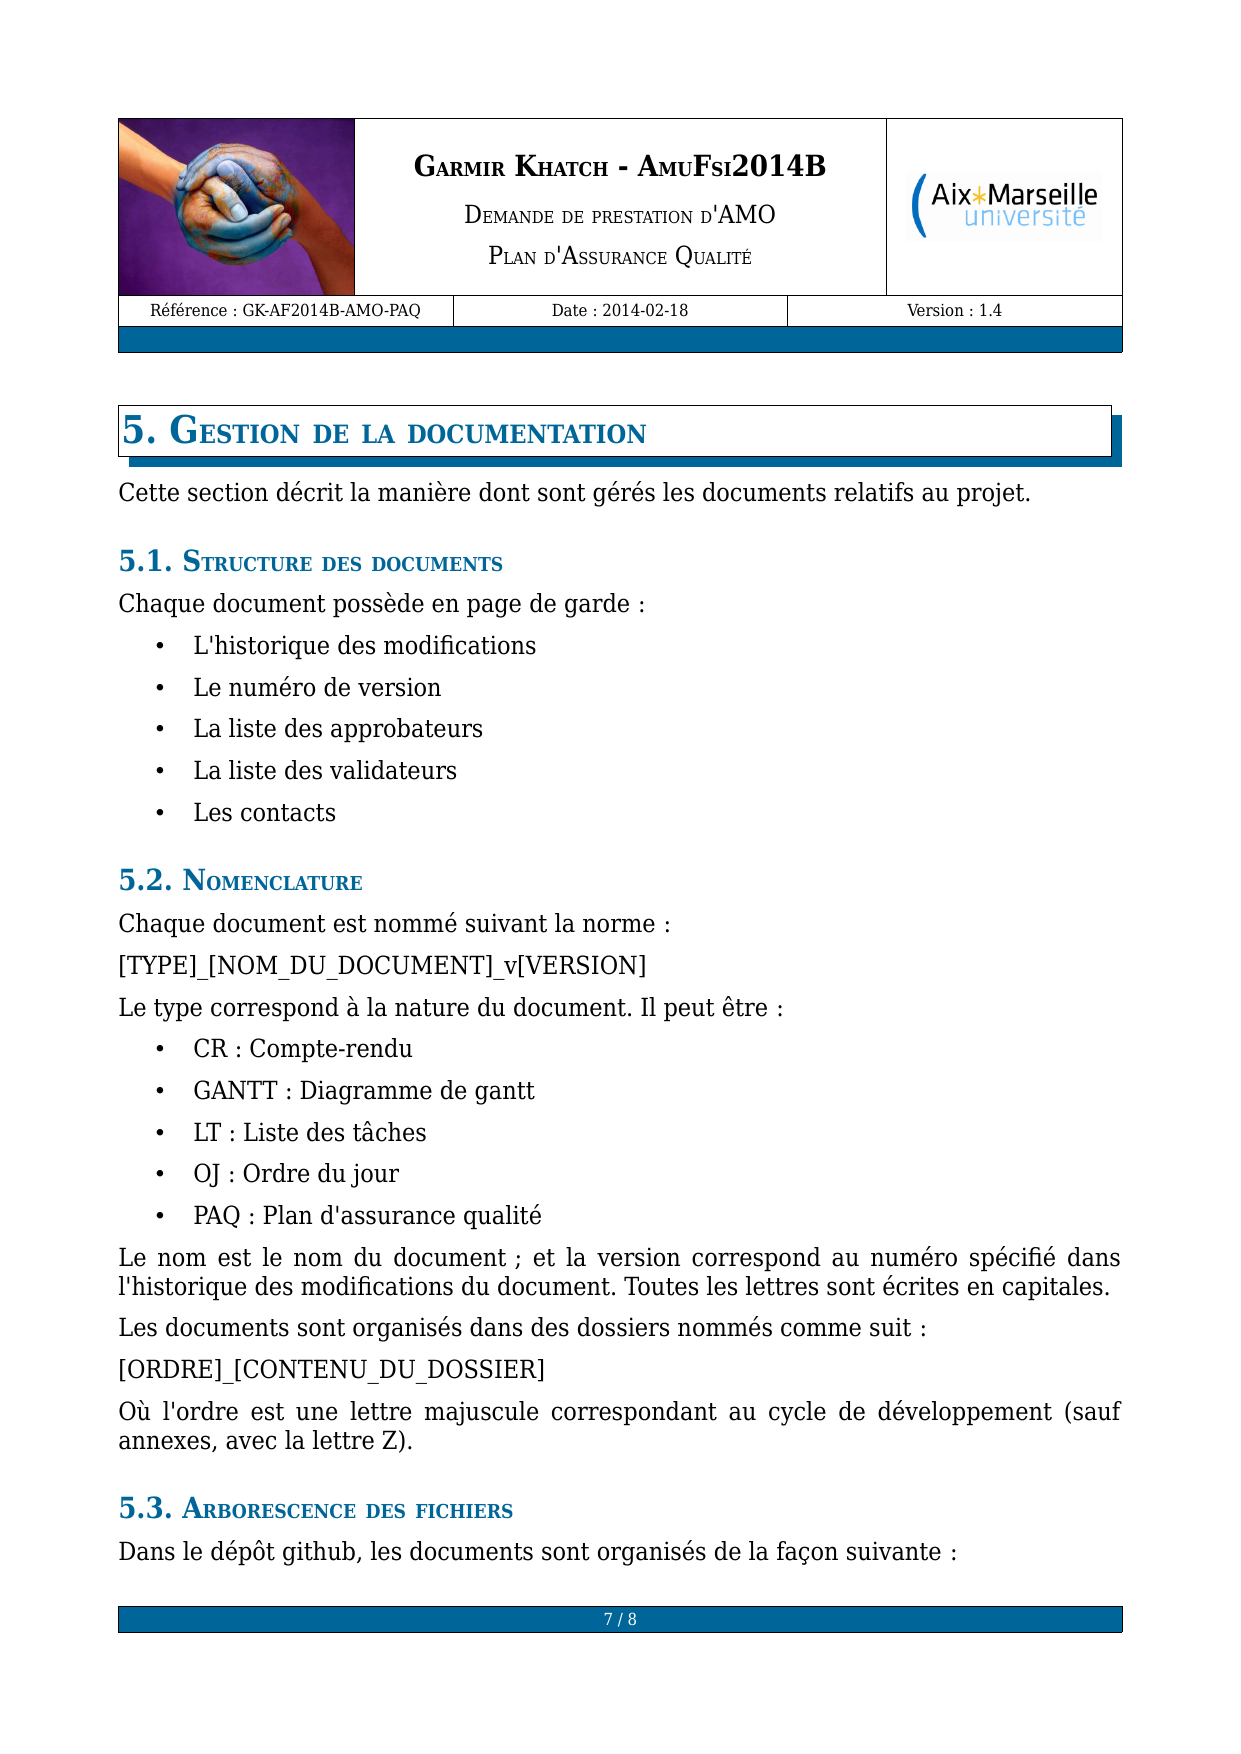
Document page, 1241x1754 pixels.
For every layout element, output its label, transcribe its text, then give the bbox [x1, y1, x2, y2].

list CR : Compte-rendu [156, 1034, 1122, 1063]
text Dans le dépôt github, les documents sont organisés de la façon suivante : [118, 1537, 1122, 1567]
text Le type correspond à la nature du document. Il peut être : [118, 993, 1122, 1022]
text [ORDRE]_[CONTENU_DU_DOSSIER] [118, 1355, 1122, 1384]
subtitle Gestion de la documentation [119, 406, 1111, 456]
text Où l'ordre est une lettre majuscule correspondant au cycle de développement (sauf annexes, avec la lettre Z). [118, 1397, 1122, 1455]
picture [887, 126, 1122, 288]
list Le numéro de version [156, 673, 1122, 702]
subtitle Nomenclature [118, 863, 1122, 898]
list OJ : Ordre du jour [156, 1159, 1122, 1188]
text [TYPE]_[NOM_DU_DOCUMENT]_v[VERSION] [118, 951, 1122, 980]
list PAQ : Plan d'assurance qualité [156, 1201, 1122, 1230]
list La liste des validateurs [156, 756, 1122, 786]
text Cette section décrit la manière dont sont gérés les documents relatifs au projet. [118, 478, 1122, 507]
list Les contacts [156, 798, 1122, 827]
list GANTT : Diagramme de gantt [156, 1076, 1122, 1105]
text Chaque document est nommé suivant la norme : [118, 909, 1122, 938]
list LT : Liste des tâches [156, 1118, 1122, 1147]
text Le nom est le nom du document ; et la version correspond au numéro spécifié dans l'historique des modifications du document. Toutes les lettres sont écrites en capitales. [118, 1243, 1122, 1301]
list L'historique des modifications [156, 631, 1122, 661]
subtitle Structure des documents [118, 544, 1122, 578]
subtitle Arborescence des fichiers [118, 1491, 1122, 1526]
picture [119, 119, 354, 295]
text Chaque document possède en page de garde : [118, 590, 1122, 619]
list La liste des approbateurs [156, 715, 1122, 744]
text Les documents sont organisés dans des dossiers nommés comme suit : [118, 1313, 1122, 1343]
